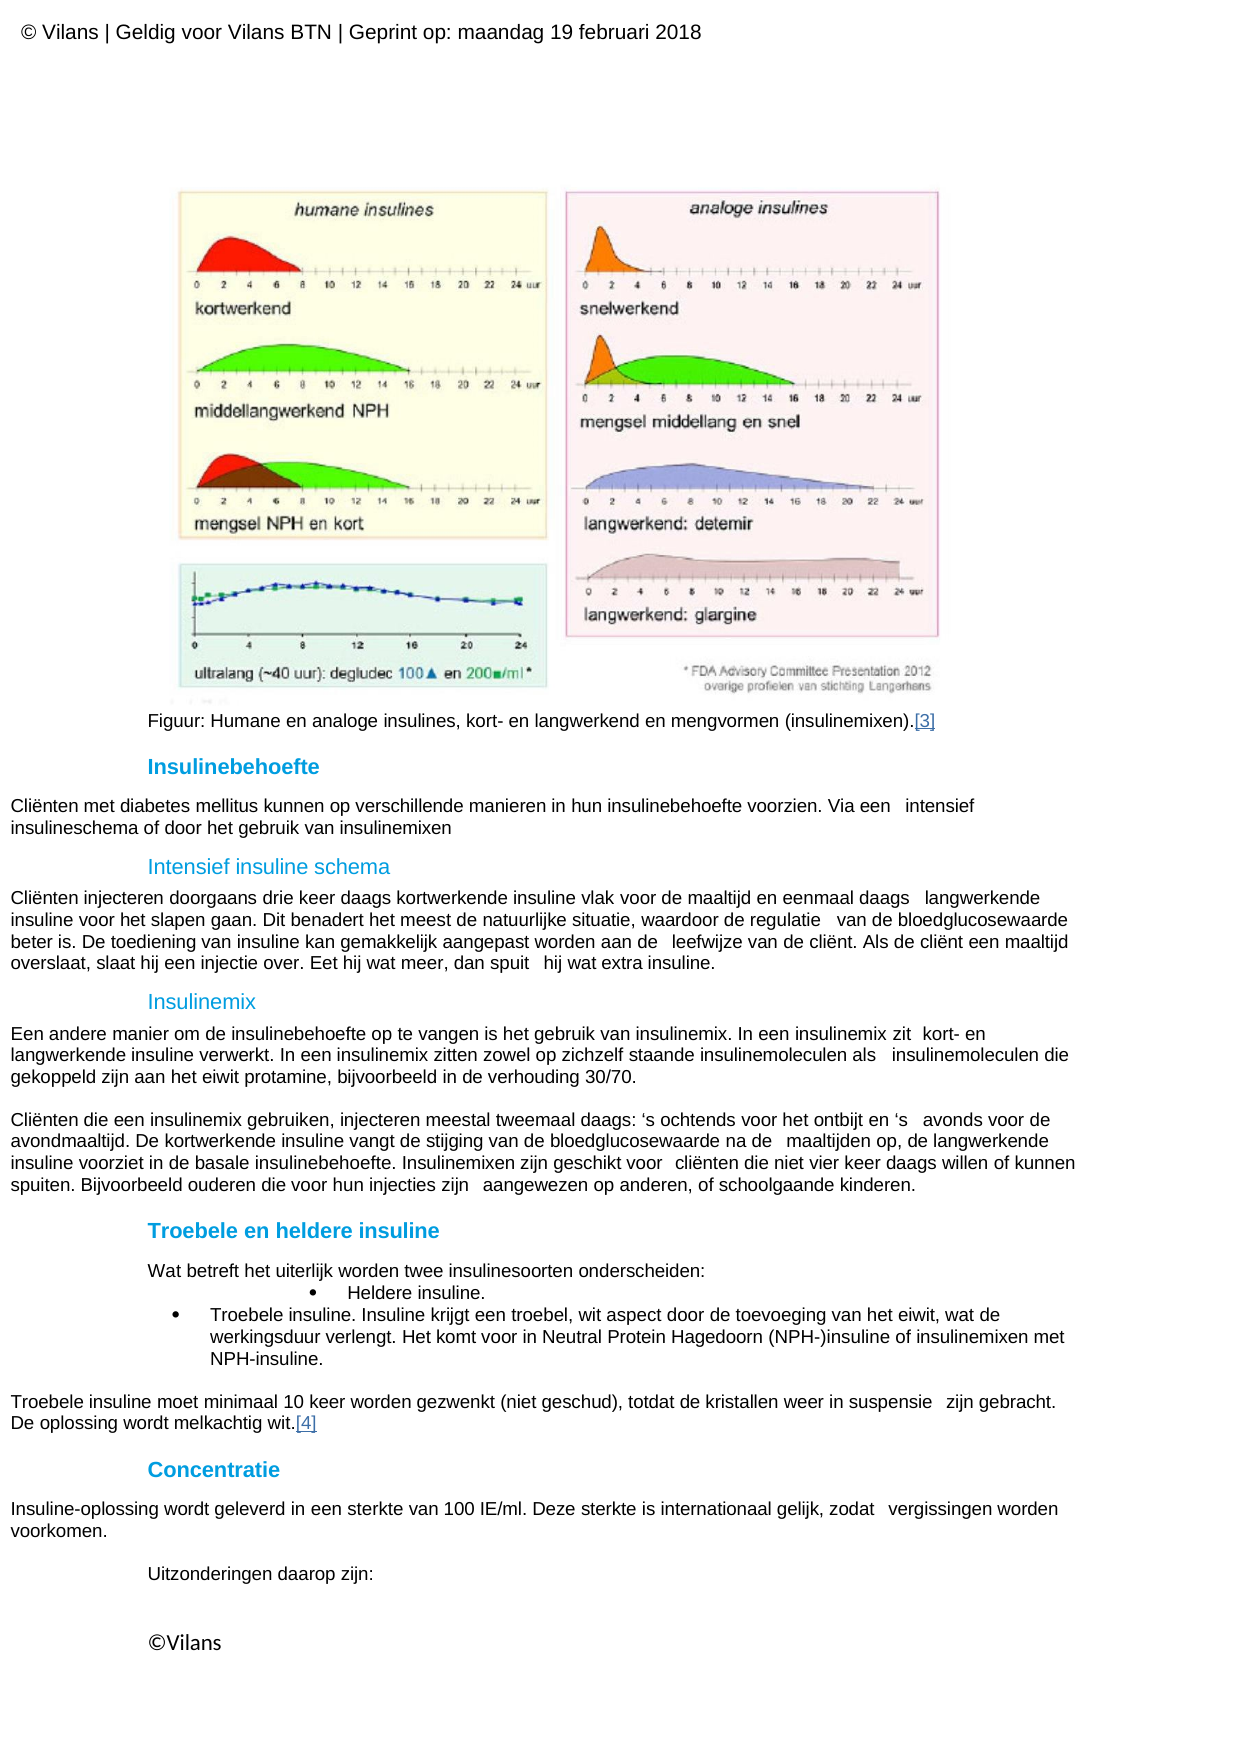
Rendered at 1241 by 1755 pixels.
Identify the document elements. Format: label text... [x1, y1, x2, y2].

text Wat betreft het uiterlijk worden twee insulinesoorten onderscheiden: [147, 1259, 1101, 1281]
subtitle Insulinebehoefte [147, 754, 1101, 779]
subtitle Intensief insuline schema [147, 854, 1101, 879]
subtitle Concentratie [147, 1456, 1101, 1482]
list Troebele insuline. Insuline krijgt een troebel, wit aspect door de toevoeging van het eiwit, wat de werkingsduur verlengt. Het komt voor in Neutral Protein Hagedoorn (NPH-)insuline of insulinemixen met NPH-insuline. [172, 1304, 1072, 1369]
text Een andere manier om de insulinebehoefte op te vangen is het gebruik van insulinemix. In een insulinemix zit kort- en langwerkende insuline verwerkt. In een insulinemix zitten zowel op zichzelf staande insulinemoleculen als insulinemoleculen die gekoppeld zijn aan het eiwit protamine, bijvoorbeeld in de verhouding 30/70. [10, 1022, 1084, 1087]
text Uitzonderingen daarop zijn: [147, 1563, 1101, 1584]
text Insuline-oplossing wordt geleverd in een sterkte van 100 IE/ml. Deze sterkte is internationaal gelijk, zodat vergissingen worden voorkomen. [10, 1498, 1084, 1541]
text Cliënten met diabetes mellitus kunnen op verschillende manieren in hun insulinebehoefte voorzien. Via een intensief insulineschema of door het gebruik van insulinemixen [10, 795, 1084, 838]
subtitle Troebele en heldere insuline [147, 1218, 1101, 1243]
text Troebele insuline moet minimaal 10 keer worden gezwenkt (niet geschud), totdat de kristallen weer in suspensie zijn gebracht. De oplossing wordt melkachtig wit.[4] [10, 1391, 1072, 1434]
subtitle Insulinemix [147, 989, 1101, 1014]
text Cliënten injecteren doorgaans drie keer daags kortwerkende insuline vlak voor de maaltijd en eenmaal daags langwerkende insuline voor het slapen gaan. Dit benadert het meest de natuurlijke situatie, waardoor de regulatie van de bloedglucosewaarde beter is. De toediening van insuline kan gemakkelijk aangepast worden aan de leefwijze van de cliënt. Als de cliënt een maaltijd overslaat, slaat hij een injectie over. Eet hij wat meer, dan spuit hij wat extra insuline. [10, 887, 1084, 974]
list Heldere insuline. [309, 1281, 1101, 1304]
text Cliënten die een insulinemix gebruiken, injecteren meestal tweemaal daags: ‘s ochtends voor het ontbijt en ‘s avonds voor de avondmaaltijd. De kortwerkende insuline vangt de stijging van de bloedglucosewaarde na de maaltijden op, de langwerkende insuline voorziet in de basale insulinebehoefte. Insulinemixen zijn geschikt voor cliënten die niet vier keer daags willen of kunnen spuiten. Bijvoorbeeld ouderen die voor hun injecties zijn aangewezen op anderen, of schoolgaande kinderen. [10, 1109, 1084, 1195]
text Figuur: Humane en analoge insulines, kort- en langwerkend en mengvormen (insulinemixen).[3] [147, 709, 1101, 731]
